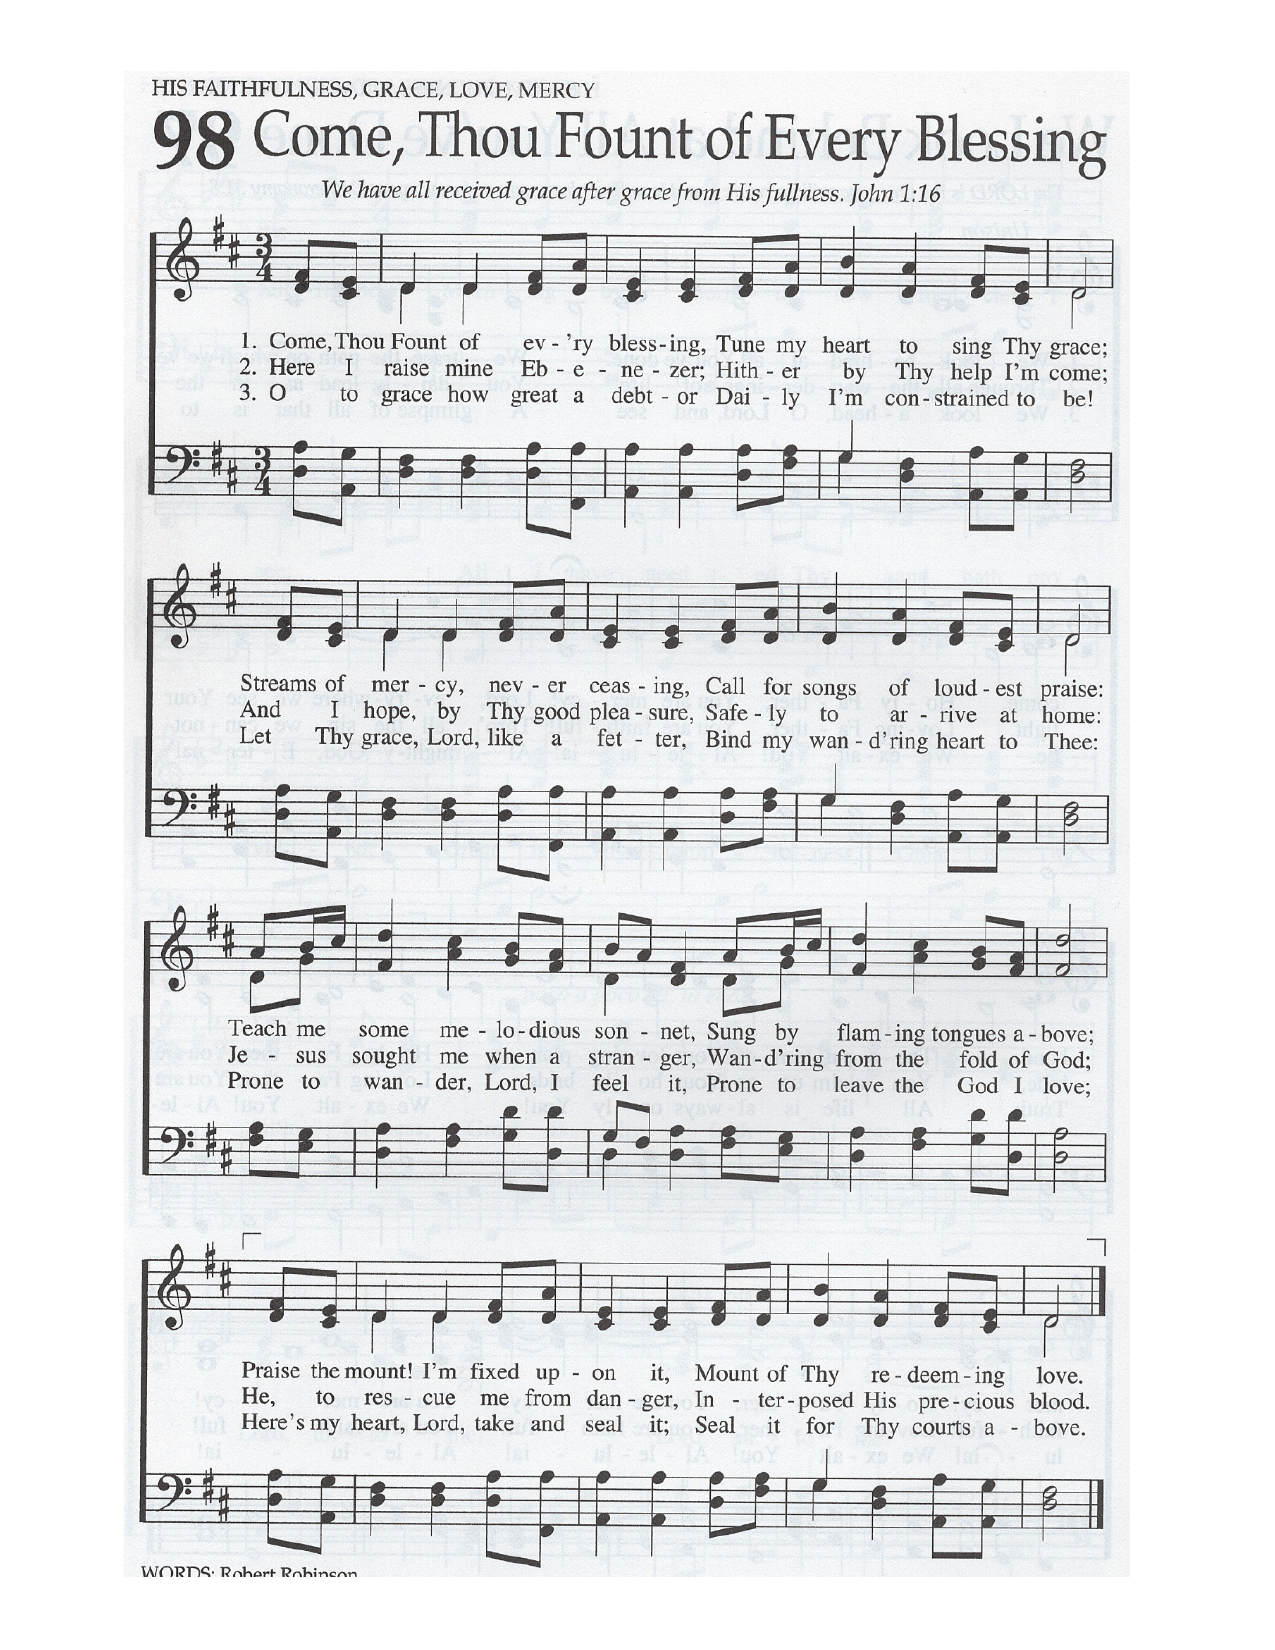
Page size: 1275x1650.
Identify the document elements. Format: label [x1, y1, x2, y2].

picture [123, 71, 442, 575]
